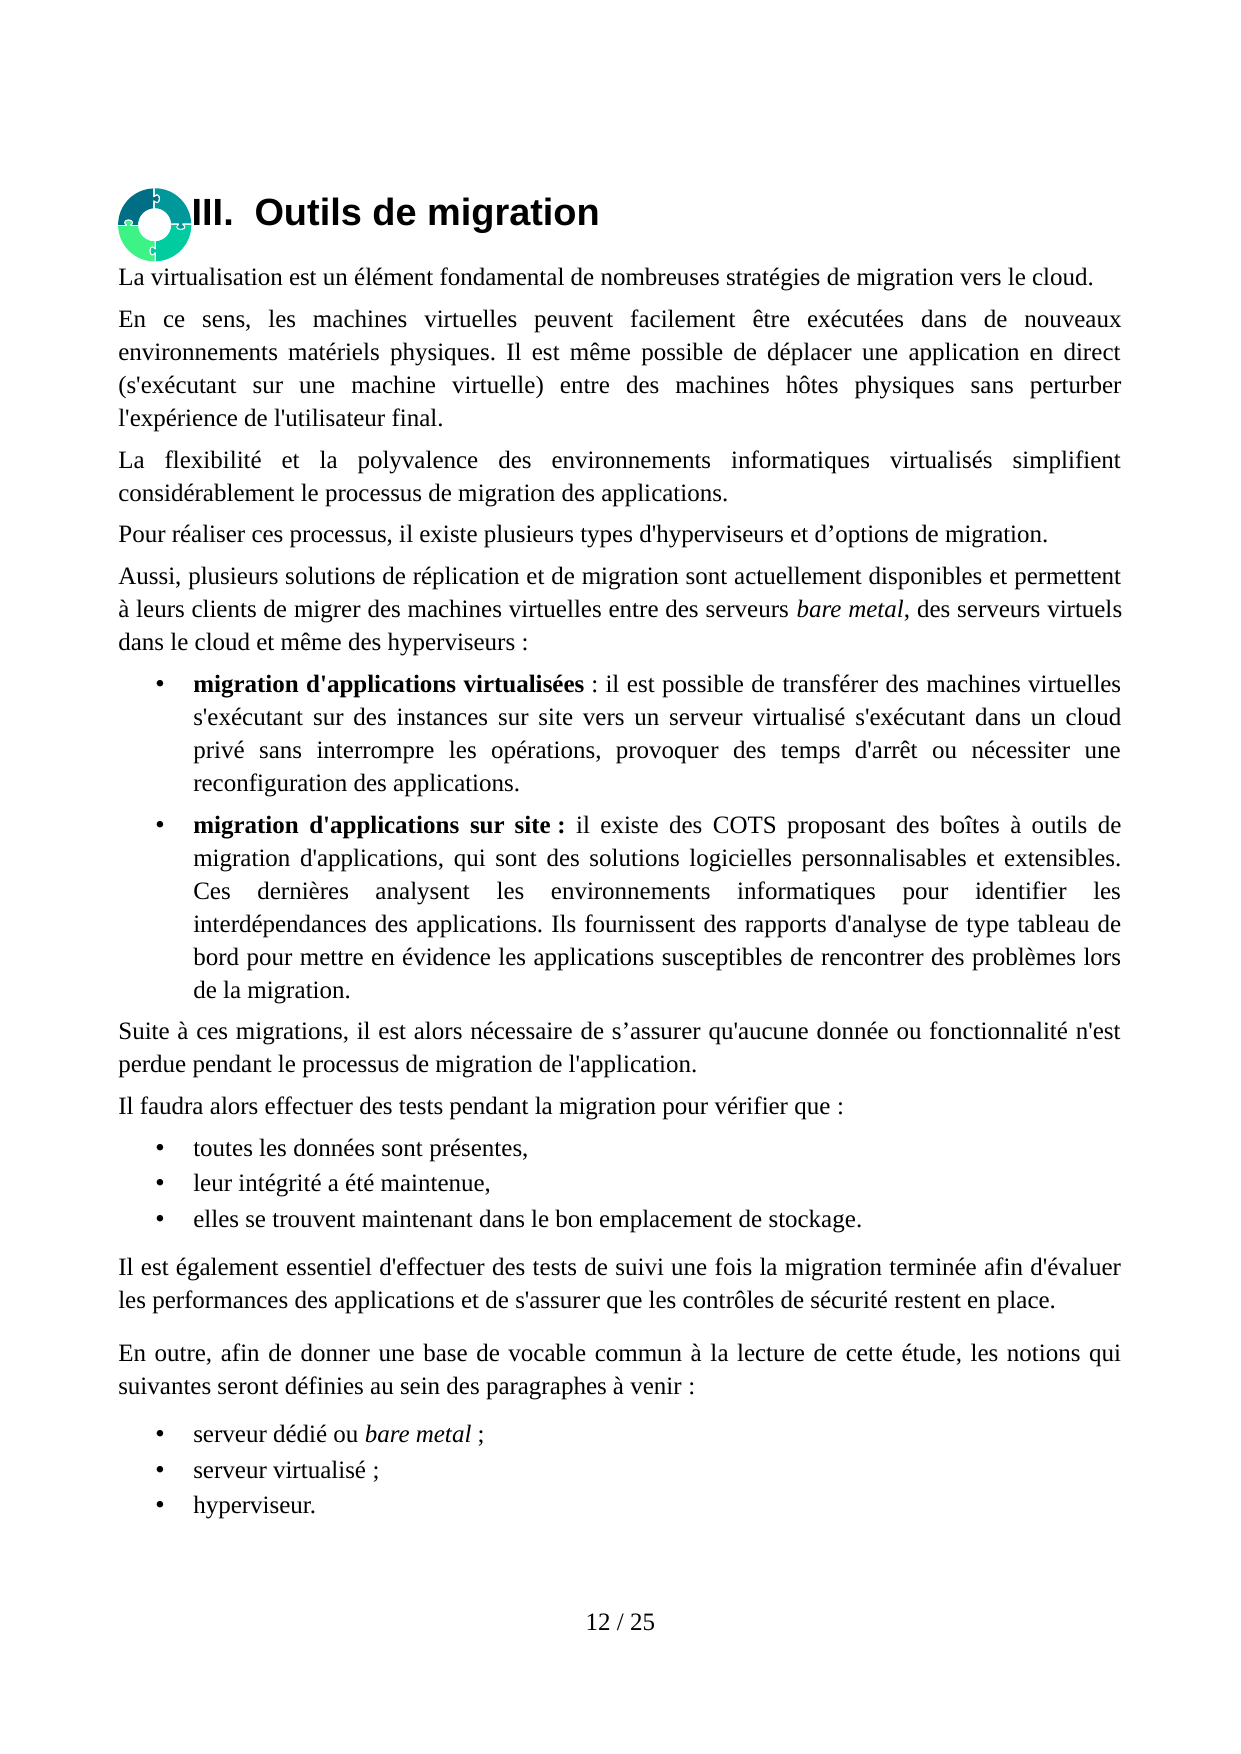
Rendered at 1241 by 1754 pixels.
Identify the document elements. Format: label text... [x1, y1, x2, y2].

list leur intégrité a été maintenue, [156, 1168, 1122, 1197]
list hyperviseur. [156, 1491, 1122, 1519]
subtitle Outils de migration [166, 189, 1122, 233]
text La virtualisation est un élément fondamental de nombreuses stratégies de migration vers le cloud. [118, 262, 1122, 291]
list migration d'applications virtualisées : il est possible de transférer des machines virtuelles s'exécutant sur des instances sur site vers un serveur virtualisé s'exécutant dans un cloud privé sans interrompre les opérations, provoquer des temps d'arrêt ou nécessiter une reconfiguration des applications. [156, 669, 1122, 797]
list serveur dédié ou bare metal ; [156, 1419, 1122, 1448]
text Il faudra alors effectuer des tests pendant la migration pour vérifier que : [118, 1091, 1122, 1120]
text En ce sens, les machines virtuelles peuvent facilement être exécutées dans de nouveaux environnements matériels physiques. Il est même possible de déplacer une application en direct (s'exécutant sur une machine virtuelle) entre des machines hôtes physiques sans perturber l'expérience de l'utilisateur final. [118, 304, 1122, 432]
list serveur virtualisé ; [156, 1455, 1122, 1483]
subtitle [131, 209, 171, 233]
text En outre, afin de donner une base de vocable commun à la lecture de cette étude, les notions qui suivantes seront définies au sein des paragraphes à venir : [118, 1338, 1122, 1400]
text Pour réaliser ces processus, il existe plusieurs types d'hyperviseurs et d’options de migration. [118, 519, 1122, 548]
list elles se trouvent maintenant dans le bon emplacement de stockage. [156, 1204, 1122, 1233]
text Il est également essentiel d'effectuer des tests de suivi une fois la migration terminée afin d'évaluer les performances des applications et de s'assurer que les contrôles de sécurité restent en place. [118, 1252, 1122, 1314]
text Aussi, plusieurs solutions de réplication et de migration sont actuellement disponibles et permettent à leurs clients de migrer des machines virtuelles entre des serveurs bare metal, des serveurs virtuels dans le cloud et même des hyperviseurs : [118, 561, 1122, 656]
text Suite à ces migrations, il est alors nécessaire de s’assurer qu'aucune donnée ou fonctionnalité n'est perdue pendant le processus de migration de l'application. [118, 1016, 1122, 1078]
subtitle [118, 189, 143, 216]
text La flexibilité et la polyvalence des environnements informatiques virtualisés simplifient considérablement le processus de migration des applications. [118, 445, 1122, 507]
list migration d'applications sur site : il existe des COTS proposant des boîtes à outils de migration d'applications, qui sont des solutions logicielles personnalisables et extensibles. Ces dernières analysent les environnements informatiques pour identifier les interdépendances des applications. Ils fournissent des rapports d'analyse de type tableau de bord pour mettre en évidence les applications susceptibles de rencontrer des problèmes lors de la migration. [156, 810, 1122, 1003]
list toutes les données sont présentes, [156, 1133, 1122, 1162]
